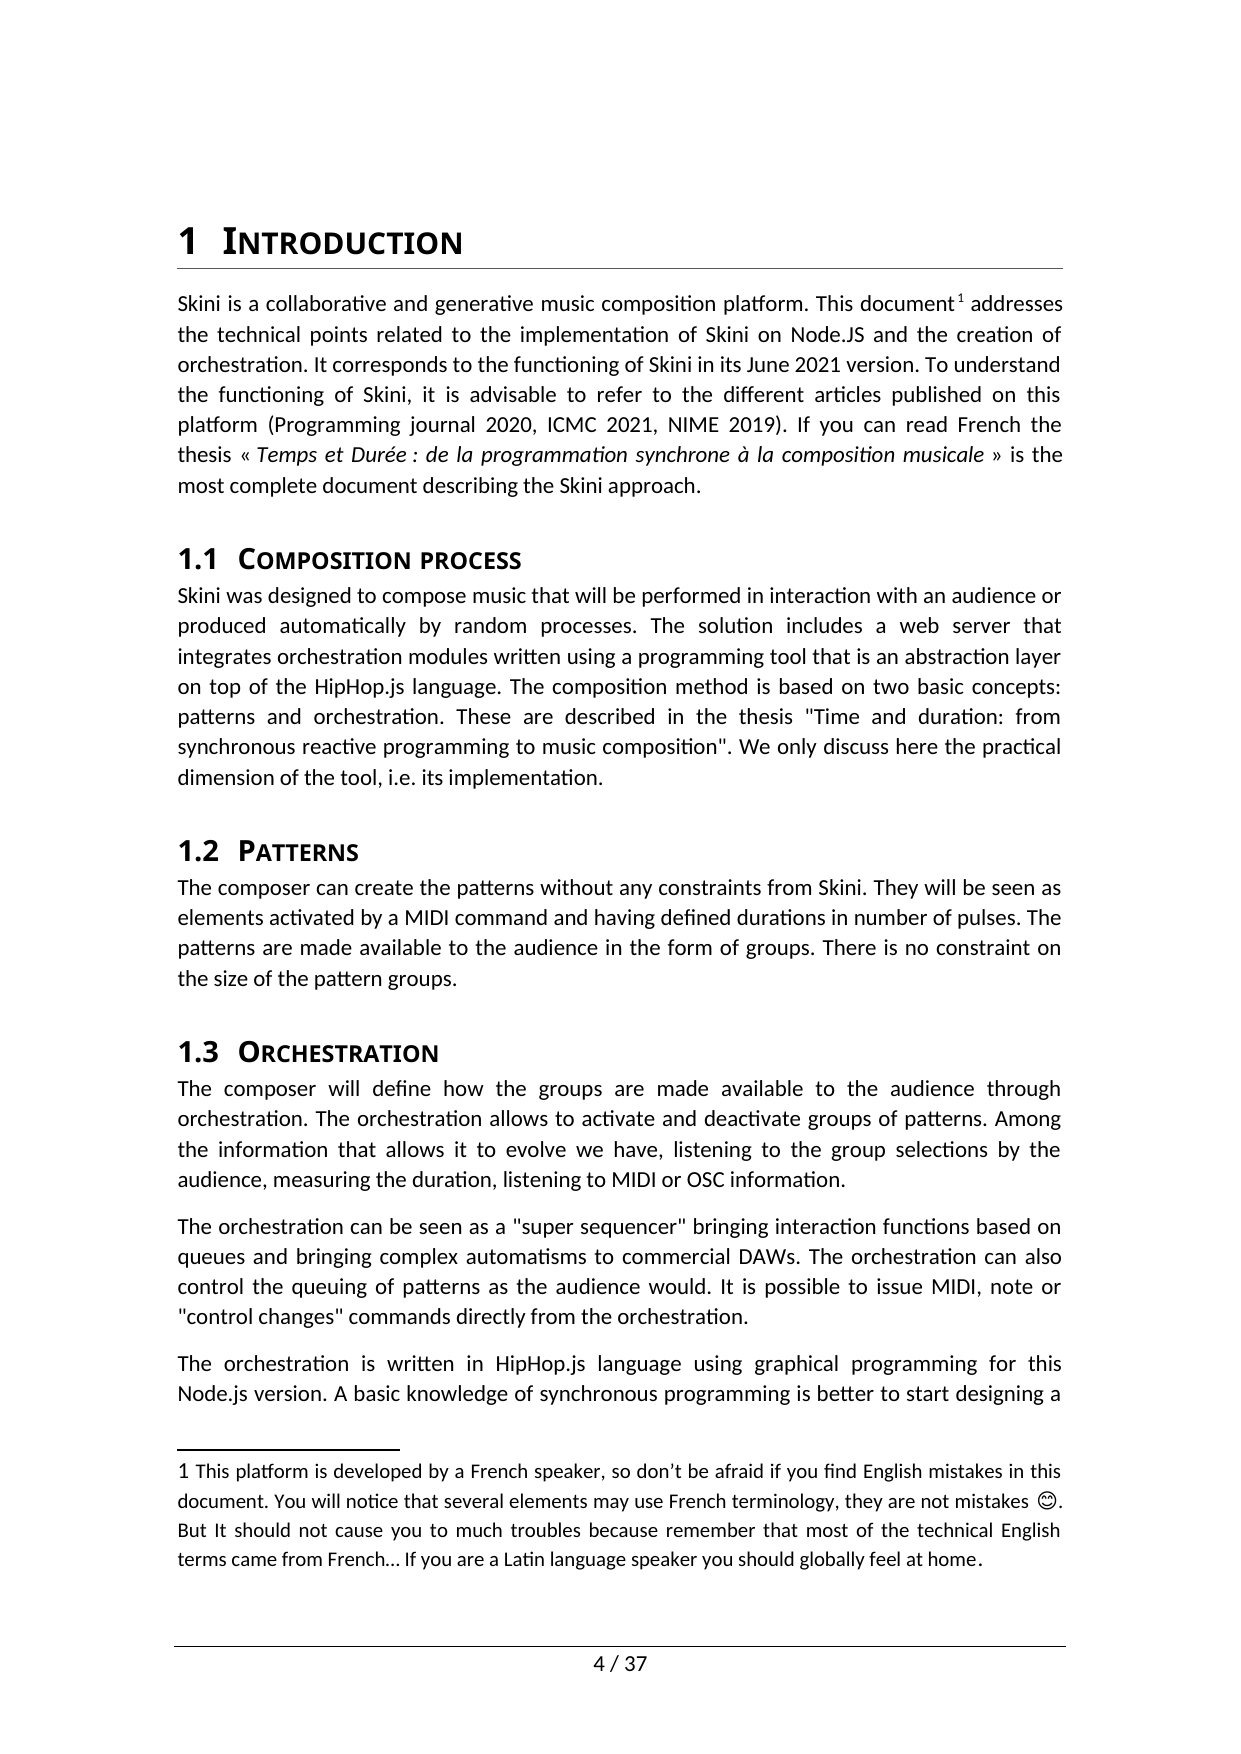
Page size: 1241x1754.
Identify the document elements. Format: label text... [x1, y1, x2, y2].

text The composer can create the patterns without any constraints from Skini. They will be seen as elements activated by a MIDI command and having defined durations in number of pulses. The patterns are made available to the audience in the form of groups. There is no constraint on the size of the pattern groups. [177, 873, 1063, 992]
text The orchestration can be seen as a "super sequencer" bringing interaction functions based on queues and bringing complex automatisms to commercial DAWs. The orchestration can also control the queuing of patterns as the audience would. It is possible to issue MIDI, note or "control changes" commands directly from the orchestration. [177, 1212, 1063, 1330]
text The composer will define how the groups are made available to the audience through orchestration. The orchestration allows to activate and deactivate groups of patterns. Among the information that allows it to evolve we have, listening to the group selections by the audience, measuring the duration, listening to MIDI or OSC information. [177, 1074, 1063, 1193]
text Skini was designed to compose music that will be performed in interaction with an audience or produced automatically by random processes. The solution includes a web server that integrates orchestration modules written using a programming tool that is an abstraction layer on top of the HipHop.js language. The composition method is based on two basic concepts: patterns and orchestration. These are described in the thesis "Time and duration: from synchronous reactive programming to music composition". We only discuss here the practical dimension of the tool, i.e. its implementation. [177, 581, 1063, 791]
text The orchestration is written in HipHop.js language using graphical programming for this Node.js version. A basic knowledge of synchronous programming is better to start designing a [177, 1349, 1063, 1407]
subtitle Introduction [177, 215, 1063, 268]
text This platform is developed by a French speaker, so don’t be afraid if you find English mistakes in this document. You will notice that several elements may use French terminology, they are not mistakes 😊. But It should not cause you to much troubles because remember that most of the technical English terms came from French… If you are a Latin language speaker you should globally feel at home. [177, 1456, 1063, 1572]
subtitle Patterns [177, 830, 1063, 870]
subtitle Composition process [177, 538, 1063, 578]
subtitle Orchestration [177, 1031, 1063, 1071]
text Skini is a collaborative and generative music composition platform. This document addresses the technical points related to the implementation of Skini on Node.JS and the creation of orchestration. It corresponds to the functioning of Skini in its June 2021 version. To understand the functioning of Skini, it is advisable to refer to the different articles published on this platform (Programming journal 2020, ICMC 2021, NIME 2019). If you can read French the thesis « Temps et Durée : de la programmation synchrone à la composition musicale » is the most complete document describing the Skini approach. [177, 289, 1063, 499]
